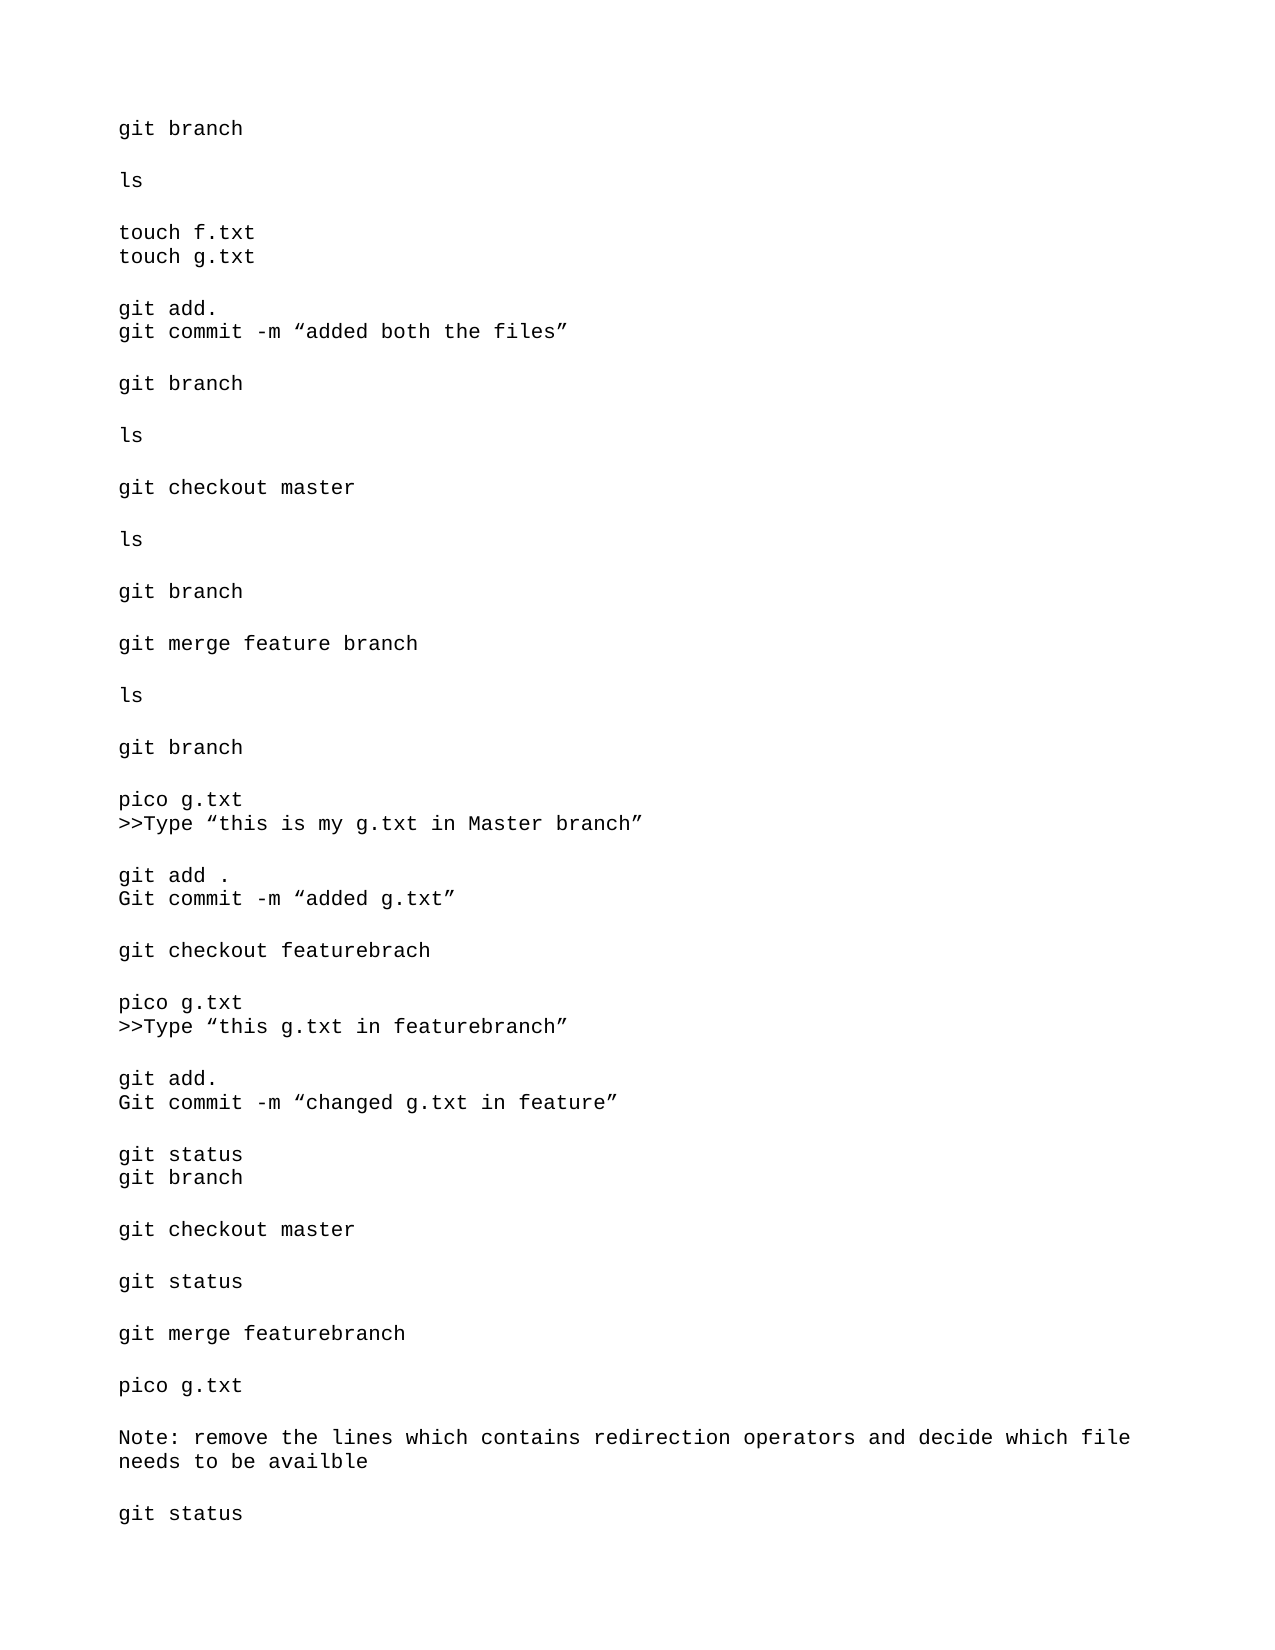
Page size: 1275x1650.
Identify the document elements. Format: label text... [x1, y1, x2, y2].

text git merge featurebranch [118, 1323, 1157, 1347]
text git merge feature branch [118, 633, 1157, 657]
text ls [118, 425, 1157, 449]
text git commit -m “added both the files” [118, 321, 1157, 345]
text >>Type “this g.txt in featurebranch” [118, 1016, 1157, 1040]
text Git commit -m “changed g.txt in feature” [118, 1092, 1157, 1115]
text git status [118, 1144, 1157, 1167]
text git checkout master [118, 477, 1157, 501]
text git branch [118, 1167, 1157, 1191]
text pico g.txt [118, 992, 1157, 1016]
text git add. [118, 1068, 1157, 1092]
text ls [118, 529, 1157, 553]
text Git commit -m “added g.txt” [118, 888, 1157, 912]
text ls [118, 170, 1157, 194]
text git add . [118, 865, 1157, 888]
text git checkout featurebrach [118, 940, 1157, 964]
text git branch [118, 737, 1157, 761]
text git branch [118, 118, 1157, 142]
text Note: remove the lines which contains redirection operators and decide which file needs to be availble [118, 1427, 1157, 1474]
text pico g.txt [118, 789, 1157, 813]
text ls [118, 685, 1157, 709]
text pico g.txt [118, 1375, 1157, 1399]
text git add. [118, 298, 1157, 321]
text git status [118, 1271, 1157, 1295]
text touch f.txt [118, 222, 1157, 246]
text git branch [118, 373, 1157, 397]
text git checkout master [118, 1219, 1157, 1243]
text git branch [118, 581, 1157, 605]
text git status [118, 1503, 1157, 1526]
text >>Type “this is my g.txt in Master branch” [118, 813, 1157, 836]
text touch g.txt [118, 246, 1157, 269]
